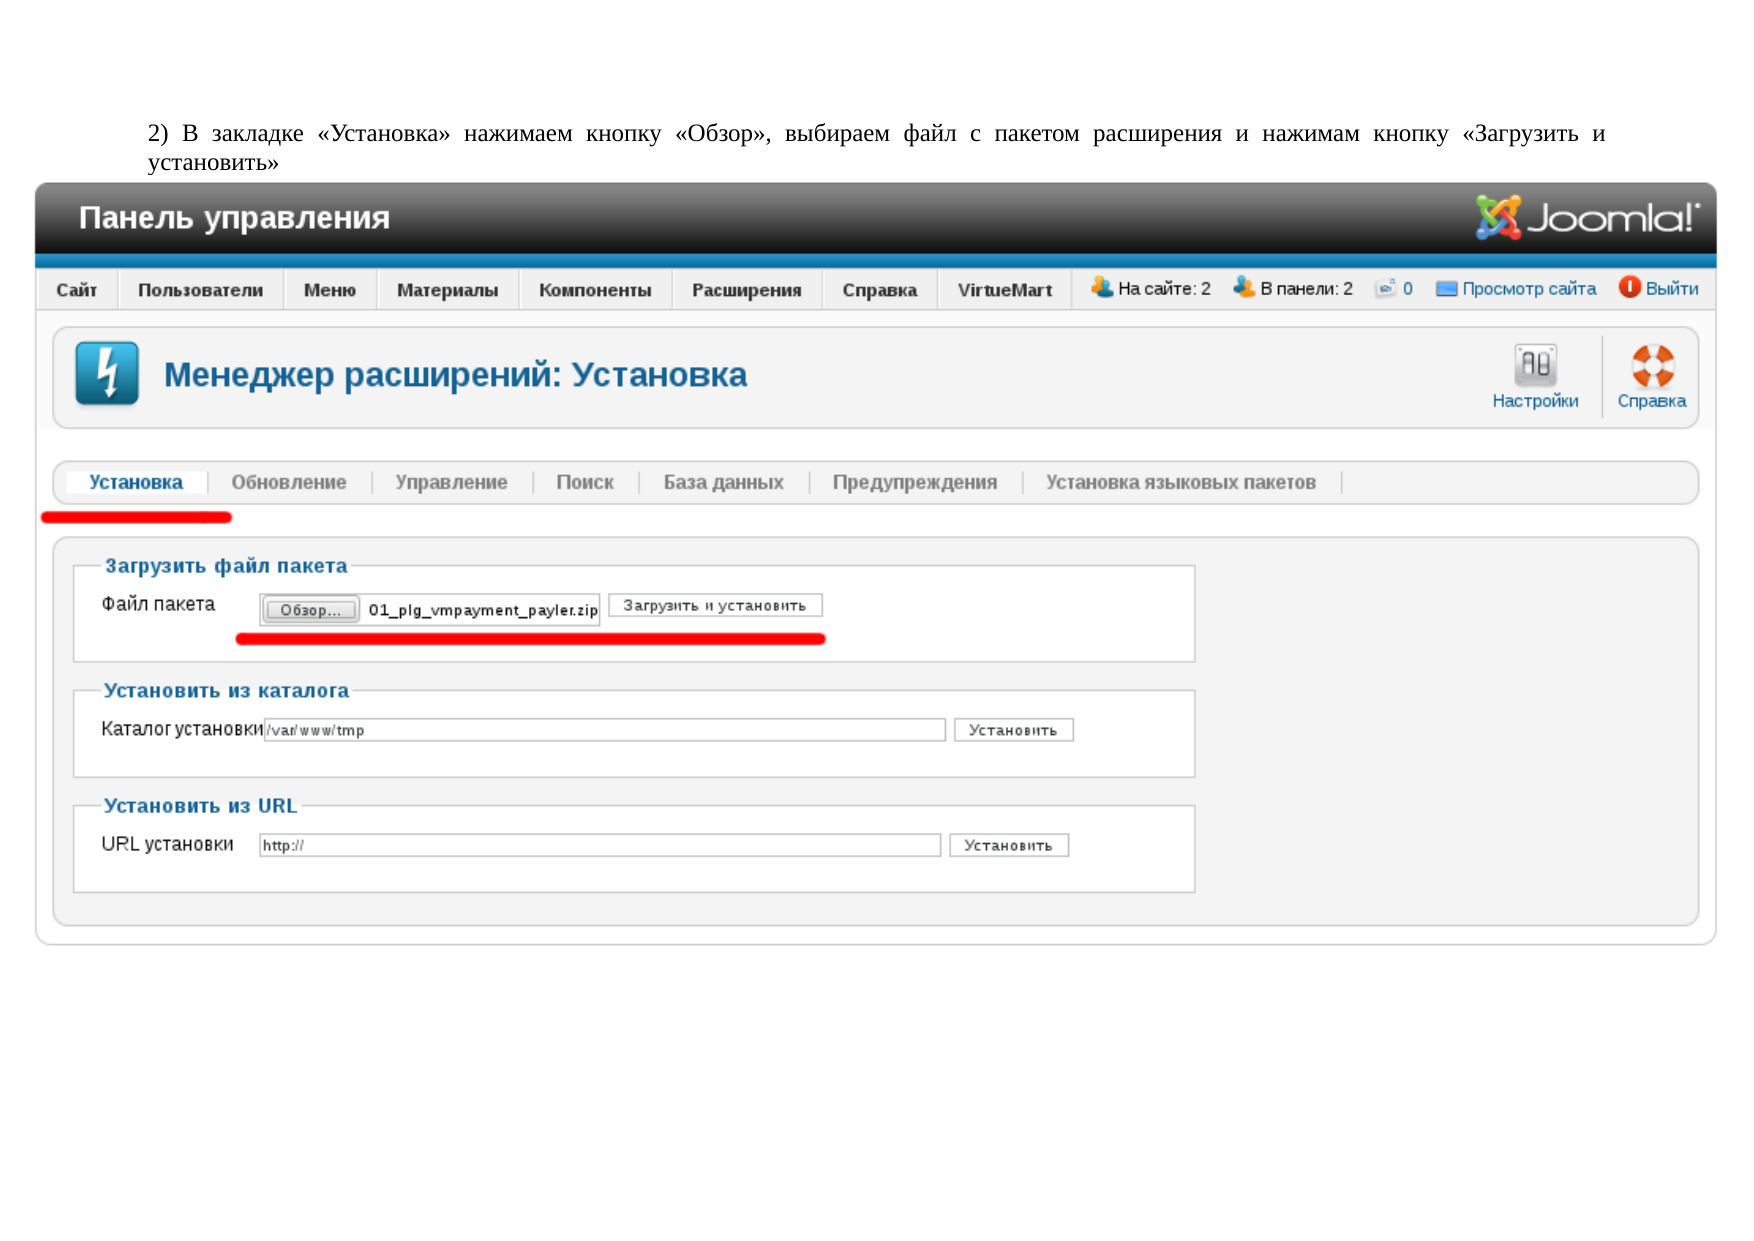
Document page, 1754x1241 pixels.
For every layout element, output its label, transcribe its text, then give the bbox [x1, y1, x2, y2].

text 2) В закладке «Установка» нажимаем кнопку «Обзор», выбираем файл с пакетом расширения и нажимам кнопку «Загрузить и установить» [148, 118, 1606, 175]
picture [29, 175, 1725, 952]
